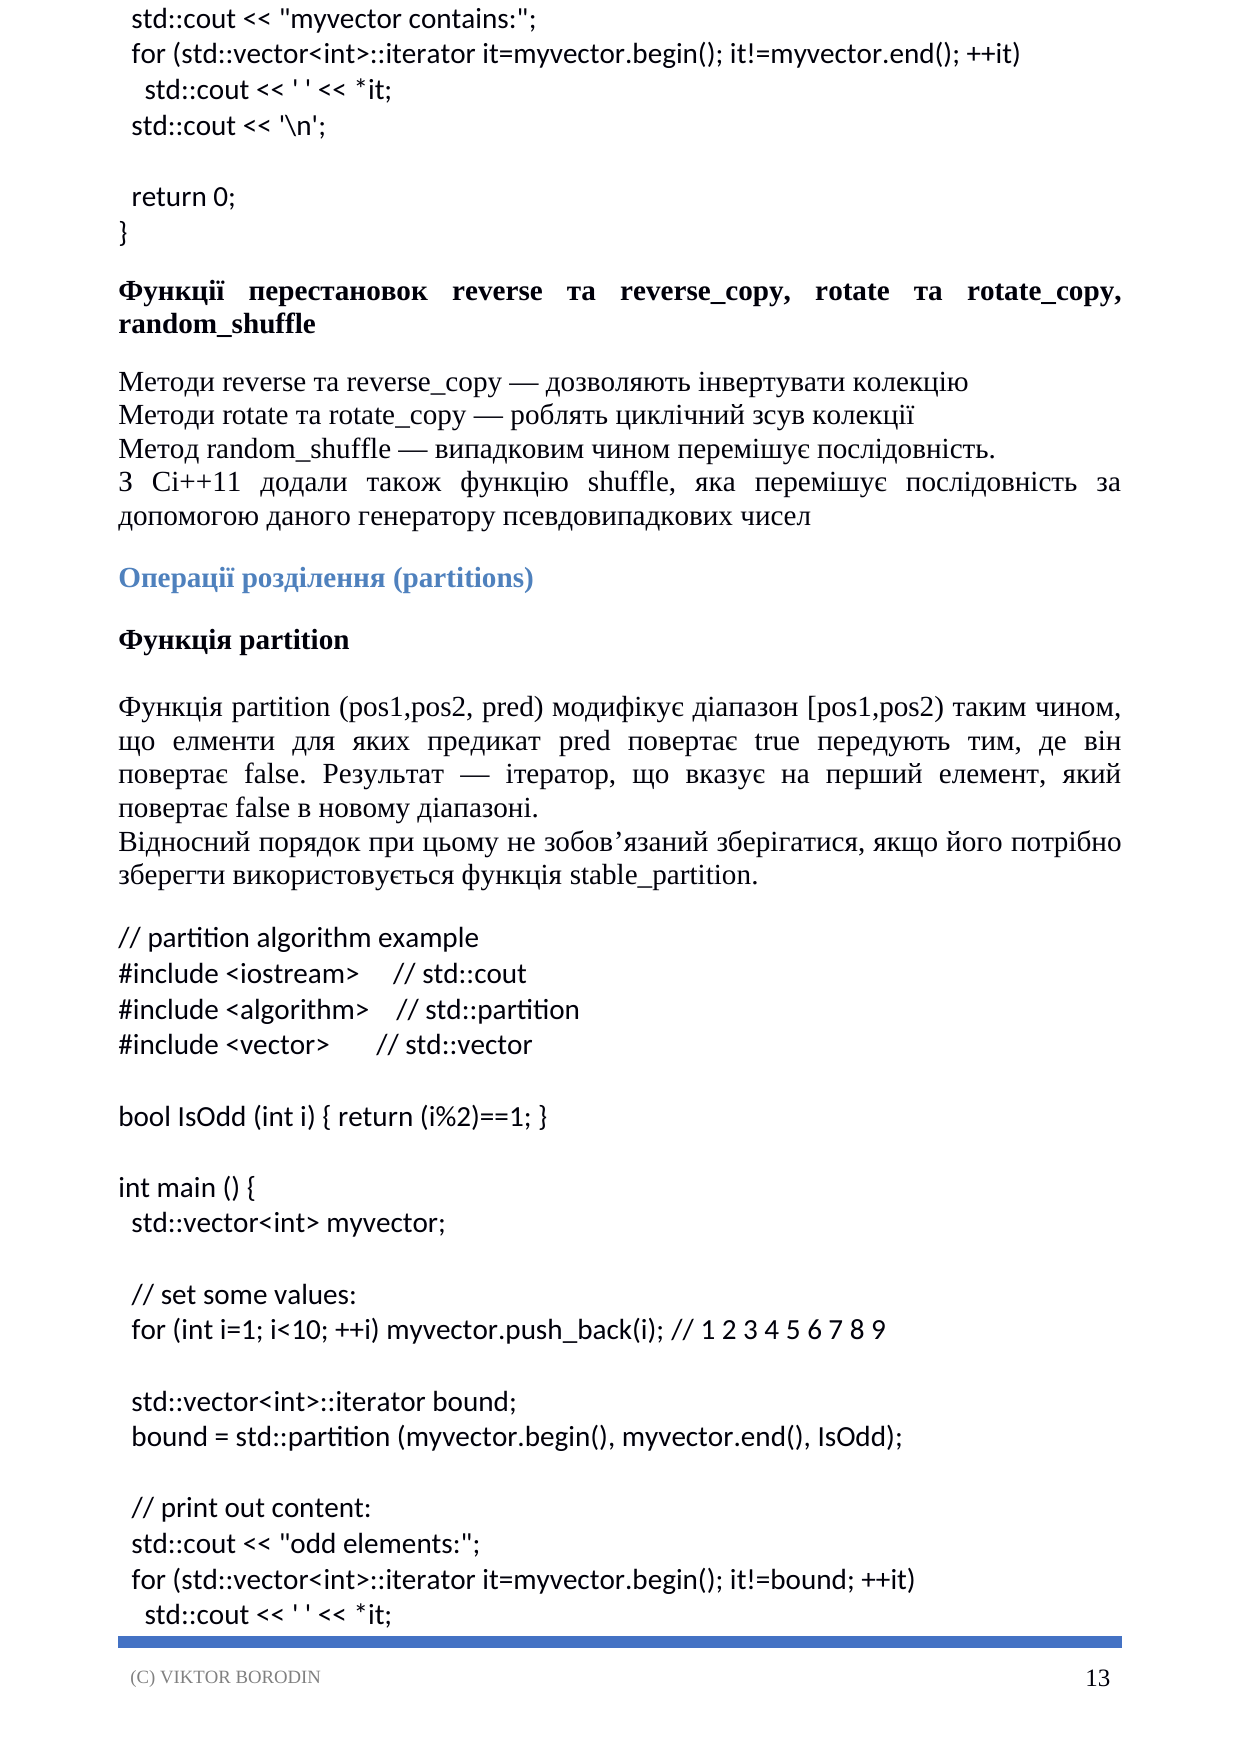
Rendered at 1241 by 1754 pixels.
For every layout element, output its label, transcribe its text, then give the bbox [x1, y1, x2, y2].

subtitle Операції розділення (partitions) [118, 560, 1122, 594]
subtitle Метод random_shuffle — випадковим чином перемішує послідовність. [118, 431, 1122, 464]
text std::vector<int>::iterator bound; [118, 1383, 1122, 1418]
text std::cout << "odd elements:"; [118, 1525, 1122, 1561]
text std::cout << ' ' << *it; [118, 1596, 1122, 1632]
text // print out content: [118, 1489, 1122, 1525]
text #include <algorithm> // std::partition [118, 991, 1122, 1026]
text Методи reverse та reverse_copy — дозволяють інвертувати колекцію [118, 364, 1122, 397]
text std::cout << ' ' << *it; [118, 71, 1122, 107]
text Методи rotate та rotate_copy — роблять циклічний зсув колекції [118, 397, 1122, 431]
text int main () { [118, 1169, 1122, 1204]
text for (std::vector<int>::iterator it=myvector.begin(); it!=bound; ++it) [118, 1561, 1122, 1596]
text З Сі++11 додали також функцію shuffle, яка перемішує послідовність за допомогою даного генератору псевдовипадкових чисел [118, 464, 1122, 531]
text std::vector<int> myvector; [118, 1204, 1122, 1240]
text Відносний порядок при цьому не зобов’язаний зберігатися, якщо його потрібно зберегти використовується функція stable_partition. [118, 824, 1122, 891]
text for (std::vector<int>::iterator it=myvector.begin(); it!=myvector.end(); ++it) [118, 36, 1122, 71]
text #include <vector> // std::vector [118, 1026, 1122, 1062]
text Функції перестановок reverse та reverse_copy, rotate та rotate_copy, random_shuffle [118, 273, 1122, 340]
text bool IsOdd (int i) { return (i%2)==1; } [118, 1098, 1122, 1133]
text #include <iostream> // std::cout [118, 955, 1122, 991]
text // partition algorithm example [118, 919, 1122, 955]
text for (int i=1; i<10; ++i) myvector.push_back(i); // 1 2 3 4 5 6 7 8 9 [118, 1311, 1122, 1347]
text std::cout << '\n'; [118, 107, 1122, 142]
text return 0; [118, 178, 1122, 214]
text } [118, 214, 1122, 249]
text Функція partition (pos1,pos2, pred) модифікує діапазон [pos1,pos2) таким чином, що елменти для яких предикат pred повертає true передують тим, де він повертає false. Результат — ітератор, що вказує на перший елемент, який повертає false в новому діапазоні. [118, 689, 1122, 824]
text bound = std::partition (myvector.begin(), myvector.end(), IsOdd); [118, 1418, 1122, 1454]
subtitle Функція partition [118, 622, 1122, 656]
text // set some values: [118, 1276, 1122, 1311]
text std::cout << "myvector contains:"; [118, 0, 1122, 36]
